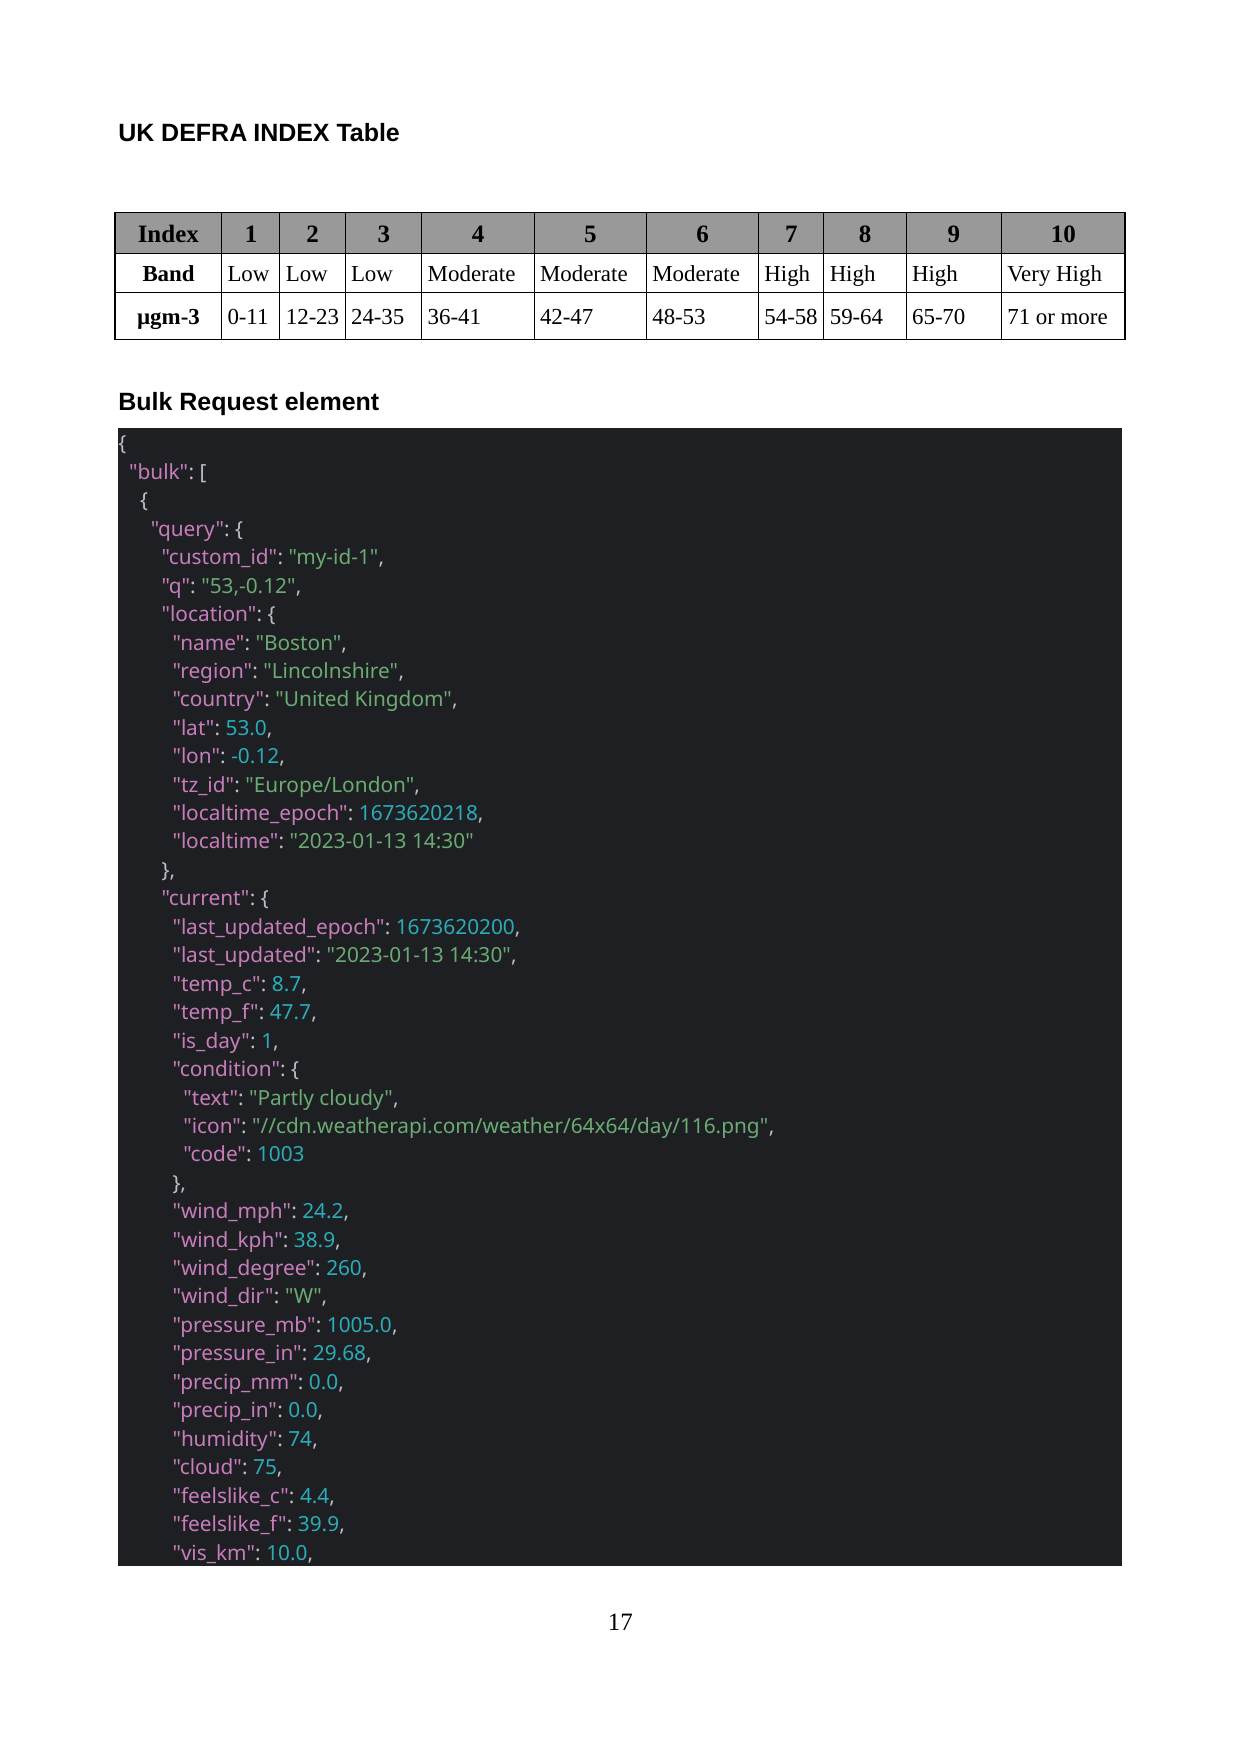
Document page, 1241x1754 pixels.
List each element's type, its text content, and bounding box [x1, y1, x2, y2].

table_cell High [824, 254, 906, 292]
table_header 1 [222, 213, 279, 253]
table_header 10 [1002, 213, 1124, 253]
table_cell 48-53 [647, 293, 758, 339]
table_cell 24-35 [346, 293, 421, 339]
table_cell Moderate [647, 254, 758, 292]
subtitle UK DEFRA INDEX Table [118, 118, 1122, 147]
subtitle Bulk Request element [118, 387, 1122, 416]
table_cell 59-64 [824, 293, 906, 339]
table_cell 0-11 [222, 293, 279, 339]
table_header 3 [346, 213, 421, 253]
table_cell Low [346, 254, 421, 292]
table_cell 36-41 [422, 293, 534, 339]
table_cell 71 or more [1002, 293, 1124, 339]
table_header 8 [824, 213, 906, 253]
table_cell 65-70 [907, 293, 1001, 339]
table_cell Band [116, 254, 221, 292]
table_header 9 [907, 213, 1001, 253]
table_cell 42-47 [535, 293, 646, 339]
table_cell Low [280, 254, 345, 292]
table_header Index [116, 213, 221, 253]
table_cell Very High [1002, 254, 1124, 292]
table_header 5 [535, 213, 646, 253]
table_cell High [759, 254, 823, 292]
table_cell 54-58 [759, 293, 823, 339]
text { "bulk": [ { "query": { "custom_id": "my-id-1", "q": "53,-0.12", "location": { "name": "Boston", "region": "Lincolnshire", "country": "United Kingdom", "lat": 53.0, "lon": -0.12, "tz_id": "Europe/London", "localtime_epoch": 1673620218, "localtime": "2023-01-13 14:30" }, "current": { "last_updated_epoch": 1673620200, "last_updated": "2023-01-13 14:30", "temp_c": 8.7, "temp_f": 47.7, "is_day": 1, "condition": { "text": "Partly cloudy", "icon": "//cdn.weatherapi.com/weather/64x64/day/116.png", "code": 1003 }, "wind_mph": 24.2, "wind_kph": 38.9, "wind_degree": 260, "wind_dir": "W", "pressure_mb": 1005.0, "pressure_in": 29.68, "precip_mm": 0.0, "precip_in": 0.0, "humidity": 74, "cloud": 75, "feelslike_c": 4.4, "feelslike_f": 39.9, "vis_km": 10.0, [118, 428, 1122, 1566]
table_header 6 [647, 213, 758, 253]
table_header 2 [280, 213, 345, 253]
table_cell Moderate [422, 254, 534, 292]
table_cell µgm-3 [116, 293, 221, 339]
table_cell Low [222, 254, 279, 292]
table_cell 12-23 [280, 293, 345, 339]
table_header 7 [759, 213, 823, 253]
table_header 4 [422, 213, 534, 253]
table_cell Moderate [535, 254, 646, 292]
table_cell High [907, 254, 1001, 292]
